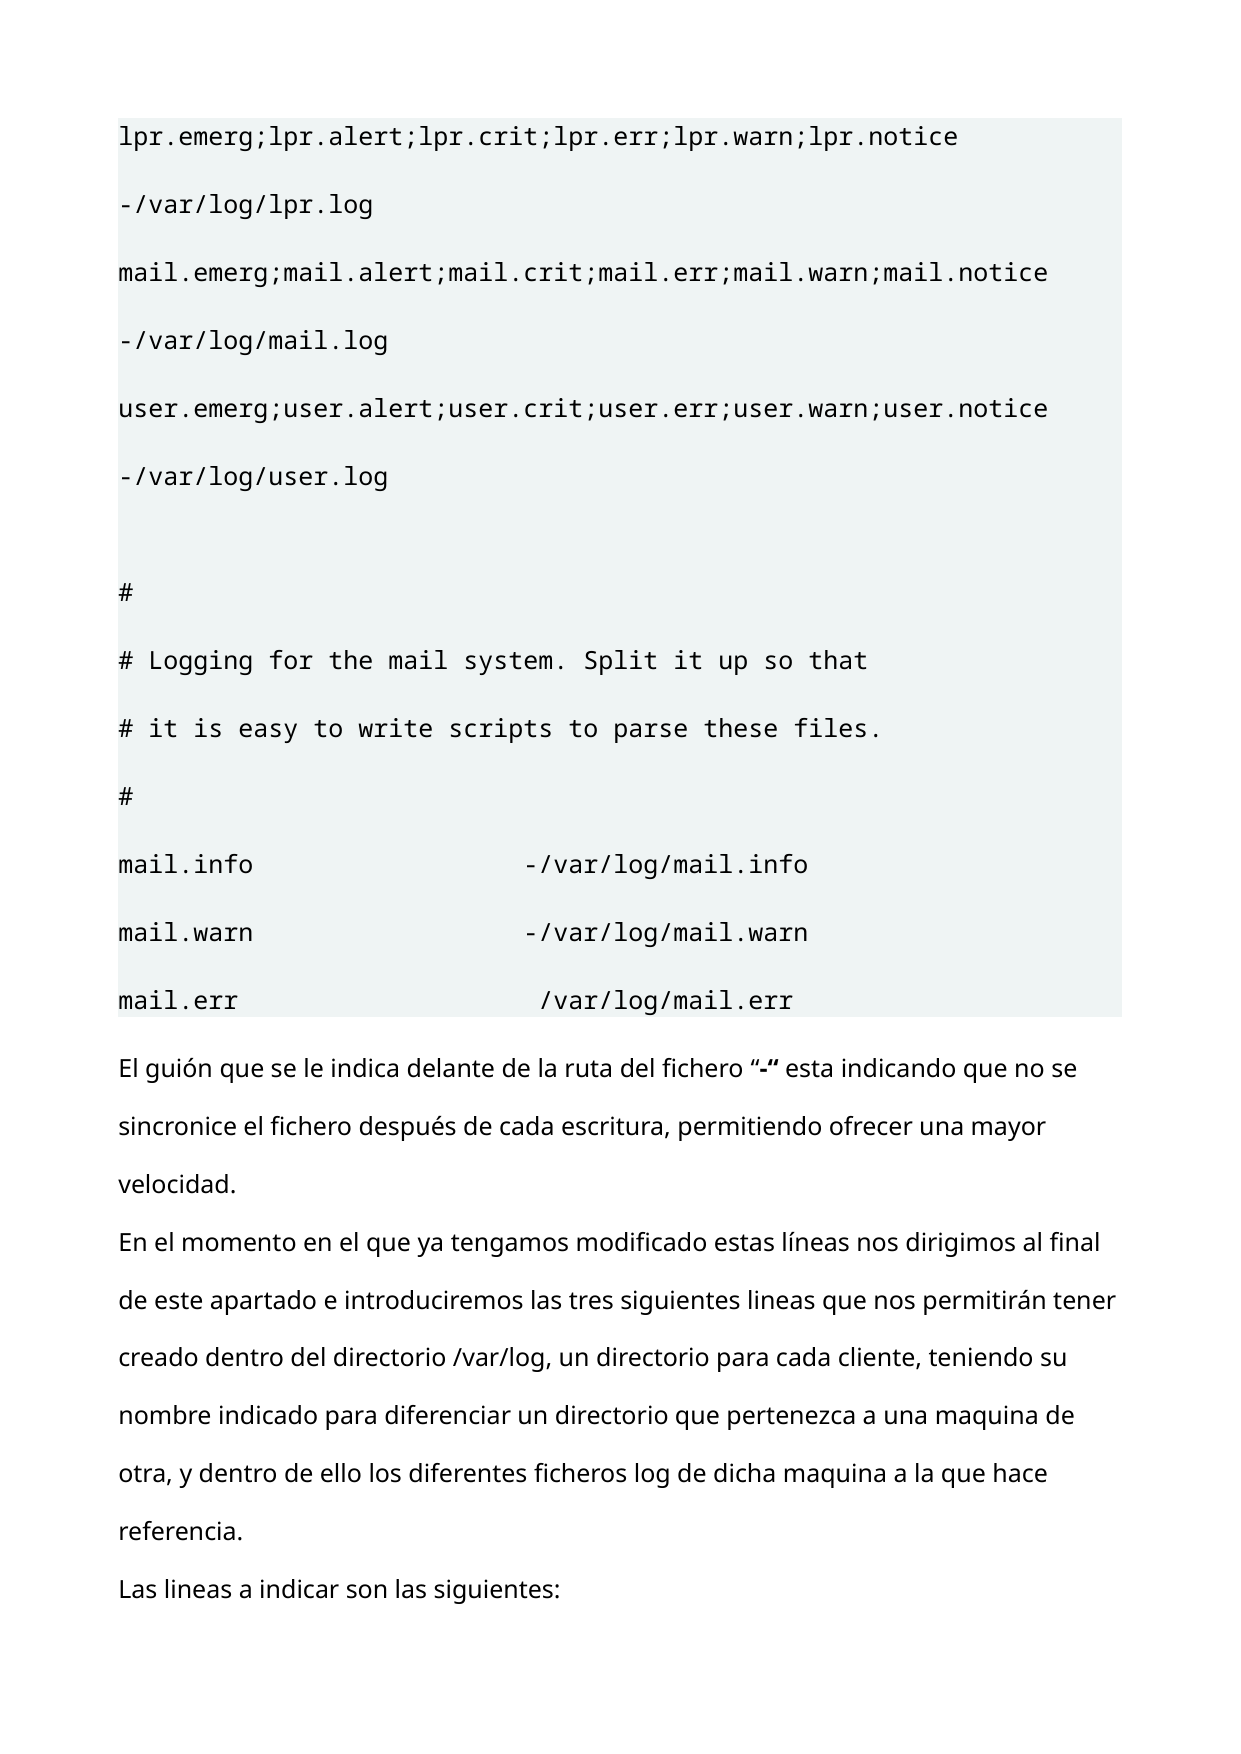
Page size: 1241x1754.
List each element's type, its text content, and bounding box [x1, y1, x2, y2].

text # Logging for the mail system. Split it up so that [118, 642, 1122, 676]
text mail.warn -/var/log/mail.warn [118, 915, 1122, 949]
text # it is easy to write scripts to parse these files. [118, 710, 1122, 744]
text mail.info -/var/log/mail.info [118, 847, 1122, 881]
text mail.emerg;mail.alert;mail.crit;mail.err;mail.warn;mail.notice -/var/log/mail.log [118, 254, 1122, 357]
text mail.err /var/log/mail.err [118, 983, 1122, 1017]
text En el momento en el que ya tengamos modificado estas líneas nos dirigimos al final de este apartado e introduciremos las tres siguientes lineas que nos permitirán tener creado dentro del directorio /var/log, un directorio para cada cliente, teniendo su nombre indicado para diferenciar un directorio que pertenezca a una maquina de otra, y dentro de ello los diferentes ficheros log de dicha maquina a la que hace referencia. Las lineas a indicar son las siguientes: [118, 1224, 1122, 1605]
text El guión que se le indica delante de la ruta del fichero “-“ esta indicando que no se sincronice el fichero después de cada escritura, permitiendo ofrecer una mayor velocidad. [118, 1051, 1122, 1201]
text # [118, 778, 1122, 813]
text user.emerg;user.alert;user.crit;user.err;user.warn;user.notice -/var/log/user.log [118, 391, 1122, 493]
text # [118, 574, 1122, 608]
text lpr.emerg;lpr.alert;lpr.crit;lpr.err;lpr.warn;lpr.notice -/var/log/lpr.log [118, 118, 1122, 220]
